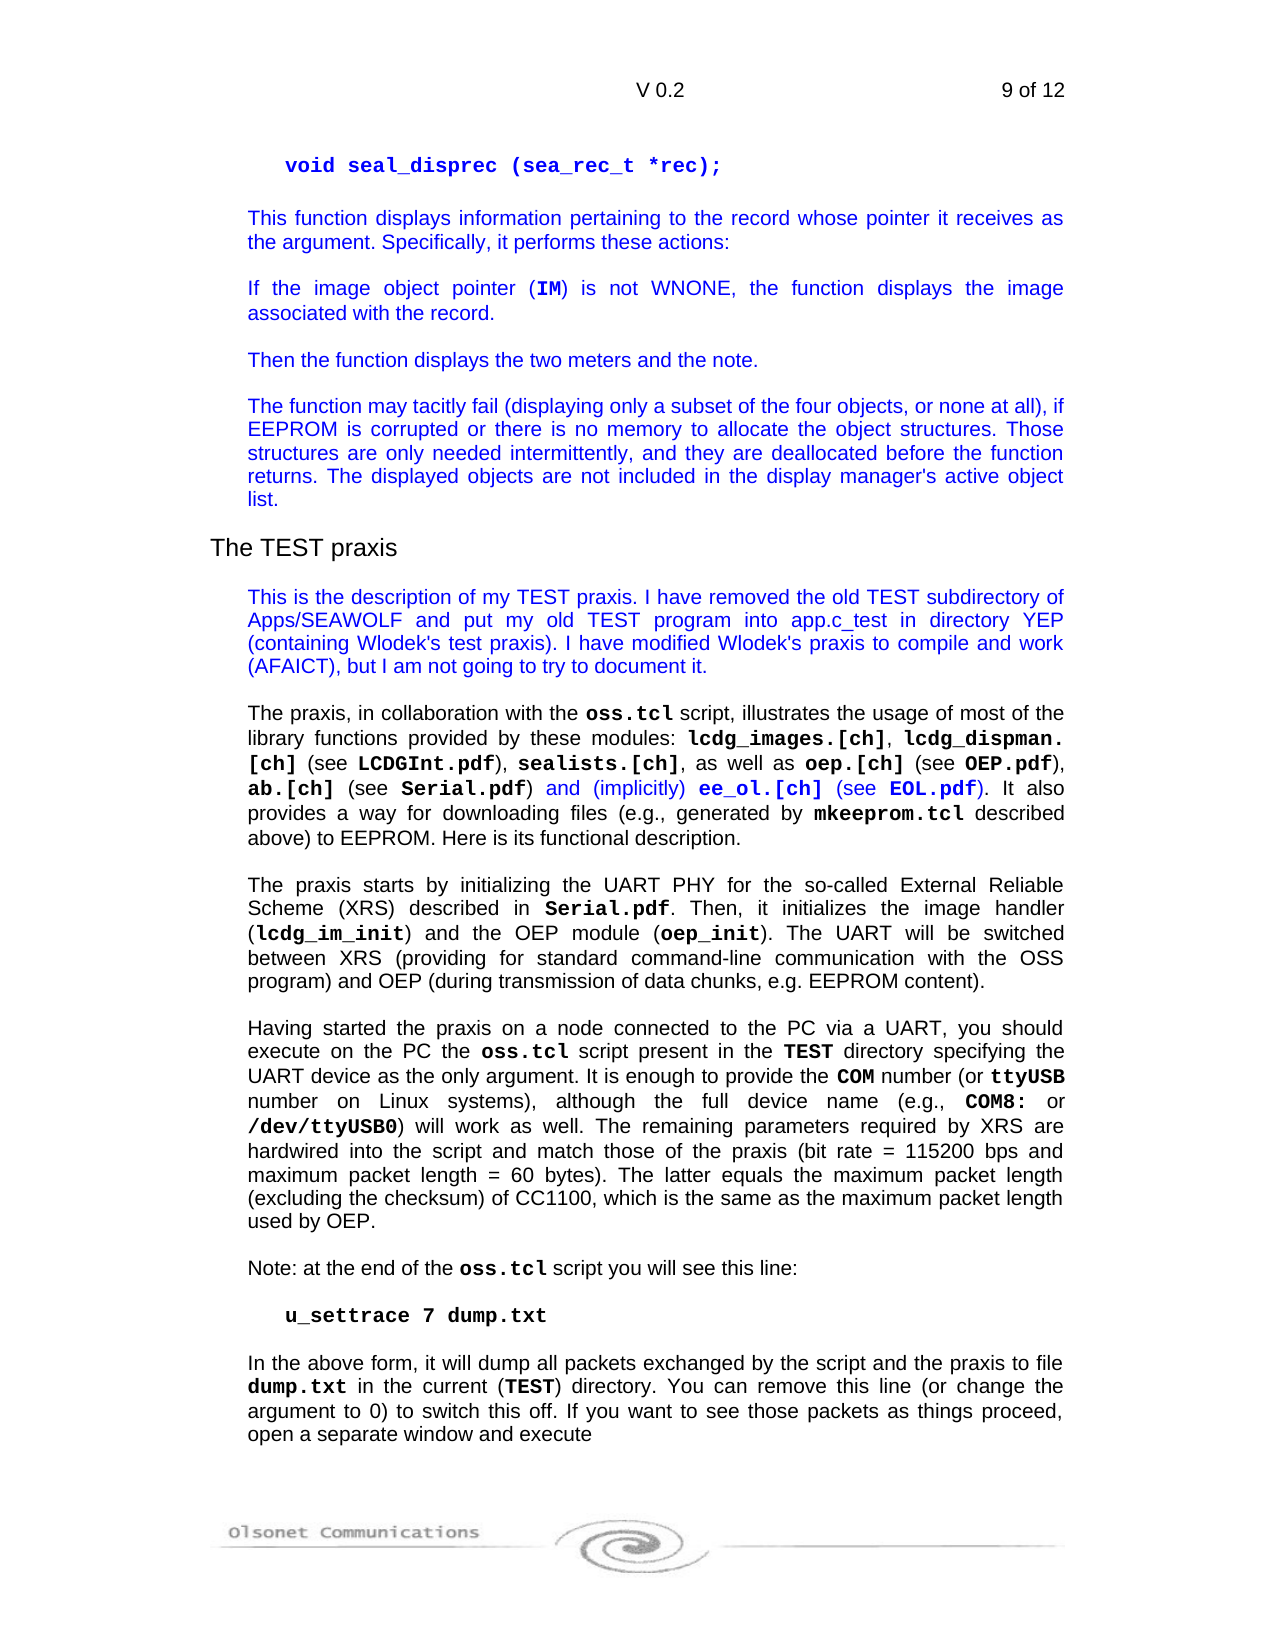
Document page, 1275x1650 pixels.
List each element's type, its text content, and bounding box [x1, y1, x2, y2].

text The praxis, in collaboration with the oss.tcl script, illustrates the usage of most of the library functions provided by these modules: lcdg_images.[ch], lcdg_dispman.[ch] (see LCDGInt.pdf), sealists.[ch], as well as oep.[ch] (see OEP.pdf), ab.[ch] (see Serial.pdf) and (implicitly) ee_ol.[ch] (see EOL.pdf). It also provides a way for downloading files (e.g., generated by mkeeprom.tcl described above) to EEPROM. Here is its functional description. [247, 701, 1065, 850]
text This function displays information pertaining to the record whose pointer it receives as the argument. Specifically, it performs these actions: [247, 207, 1065, 253]
text Note: at the end of the oss.tcl script you will see this line: [247, 1256, 1065, 1281]
subtitle The TEST praxis [210, 534, 1065, 562]
text Then the function displays the two meters and the note. [247, 348, 1065, 371]
list void seal_disprec (sea_rec_t *rec); [247, 155, 1065, 179]
text u_settrace 7 dump.txt [285, 1304, 1065, 1328]
text The praxis starts by initializing the UART PHY for the so-called External Reliable Scheme (XRS) described in Serial.pdf. Then, it initializes the image handler (lcdg_im_init) and the OEP module (oep_init). The UART will be switched between XRS (providing for standard command-line communication with the OSS program) and OEP (during transmission of data chunks, e.g. EEPROM content). [247, 873, 1065, 993]
text The function may tacitly fail (displaying only a subset of the four objects, or none at all), if EEPROM is corrupted or there is no memory to allocate the object structures. Those structures are only needed intermittently, and they are deallocated before the function returns. The displayed objects are not included in the display manager's active object list. [247, 395, 1065, 511]
text Having started the praxis on a node connected to the PC via a UART, you should execute on the PC the oss.tcl script present in the TEST directory specifying the UART device as the only argument. It is enough to provide the COM number (or ttyUSB number on Linux systems), although the full device name (e.g., COM8: or /dev/ttyUSB0) will work as well. The remaining parameters required by XRS are hardwired into the script and match those of the praxis (bit rate = 115200 bps and maximum packet length = 60 bytes). The latter equals the maximum packet length (excluding the checksum) of CC1100, which is the same as the maximum packet length used by OEP. [247, 1016, 1065, 1233]
text In the above form, it will dump all packets exchanged by the script and the praxis to file dump.txt in the current (TEST) directory. You can remove this line (or change the argument to 0) to switch this off. If you want to see those packets as things proceed, open a separate window and execute [247, 1351, 1065, 1446]
text This is the description of my TEST praxis. I have removed the old TEST subdirectory of Apps/SEAWOLF and put my old TEST program into app.c_test in directory YEP (containing Wlodek's test praxis). I have modified Wlodek's praxis to compile and work (AFAICT), but I am not going to try to document it. [247, 585, 1065, 678]
picture [210, 1504, 1065, 1596]
text If the image object pointer (IM) is not WNONE, the function displays the image associated with the record. [247, 277, 1065, 325]
